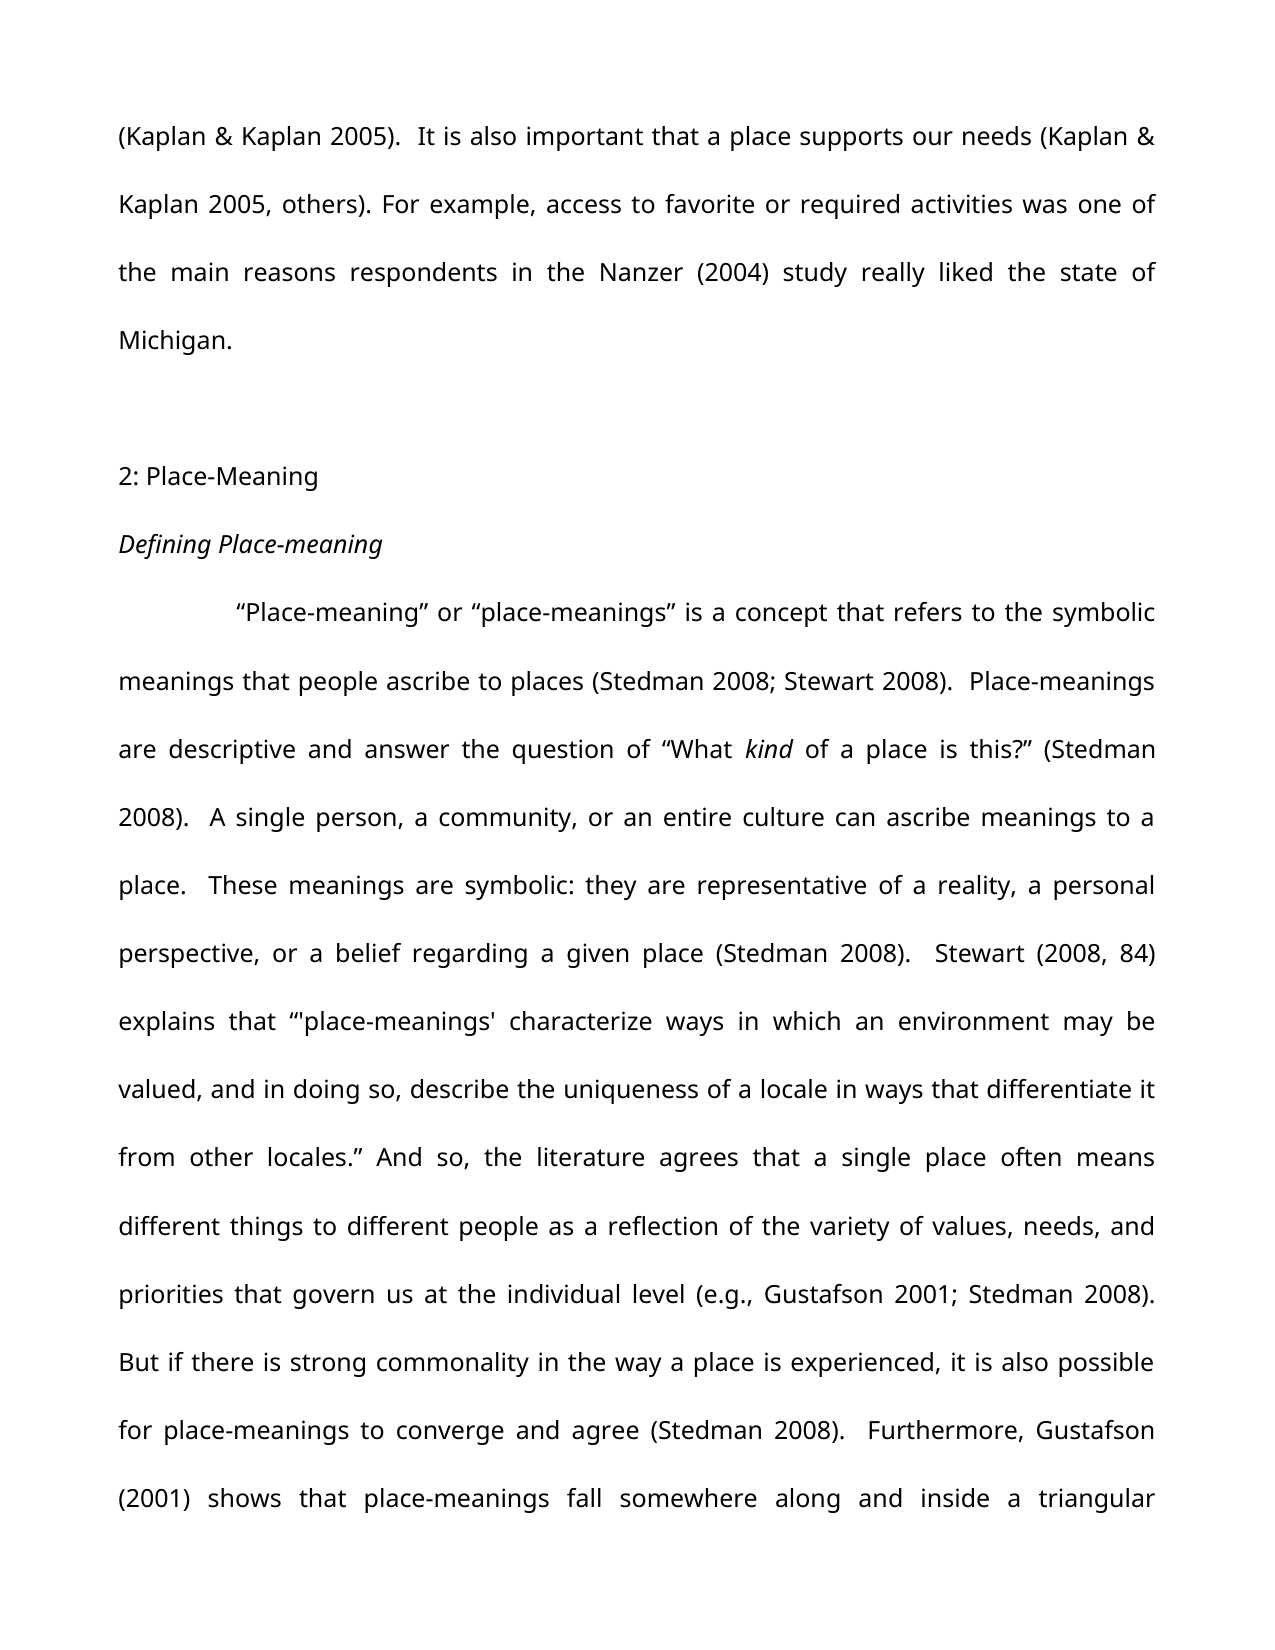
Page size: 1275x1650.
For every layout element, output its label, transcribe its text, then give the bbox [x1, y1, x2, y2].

text “Place-meaning” or “place-meanings” is a concept that refers to the symbolic meanings that people ascribe to places (Stedman 2008; Stewart 2008). Place-meanings are descriptive and answer the question of “What kind of a place is this?” (Stedman 2008). A single person, a community, or an entire culture can ascribe meanings to a place. These meanings are symbolic: they are representative of a reality, a personal perspective, or a belief regarding a given place (Stedman 2008). Stewart (2008, 84) explains that “'place-meanings' characterize ways in which an environment may be valued, and in doing so, describe the uniqueness of a locale in ways that differentiate it from other locales.” And so, the literature agrees that a single place often means different things to different people as a reflection of the variety of values, needs, and priorities that govern us at the individual level (e.g., Gustafson 2001; Stedman 2008). But if there is strong commonality in the way a place is experienced, it is also possible for place-meanings to converge and agree (Stedman 2008). Furthermore, Gustafson (2001) shows that place-meanings fall somewhere along and inside a triangular [118, 595, 1157, 1515]
text 2: Place-Meaning [118, 459, 1157, 493]
text (Kaplan & Kaplan 2005). It is also important that a place supports our needs (Kaplan & Kaplan 2005, others). For example, access to favorite or required activities was one of the main reasons respondents in the Nanzer (2004) study really liked the state of Michigan. [118, 118, 1157, 357]
text Defining Place-meaning [118, 527, 1157, 561]
